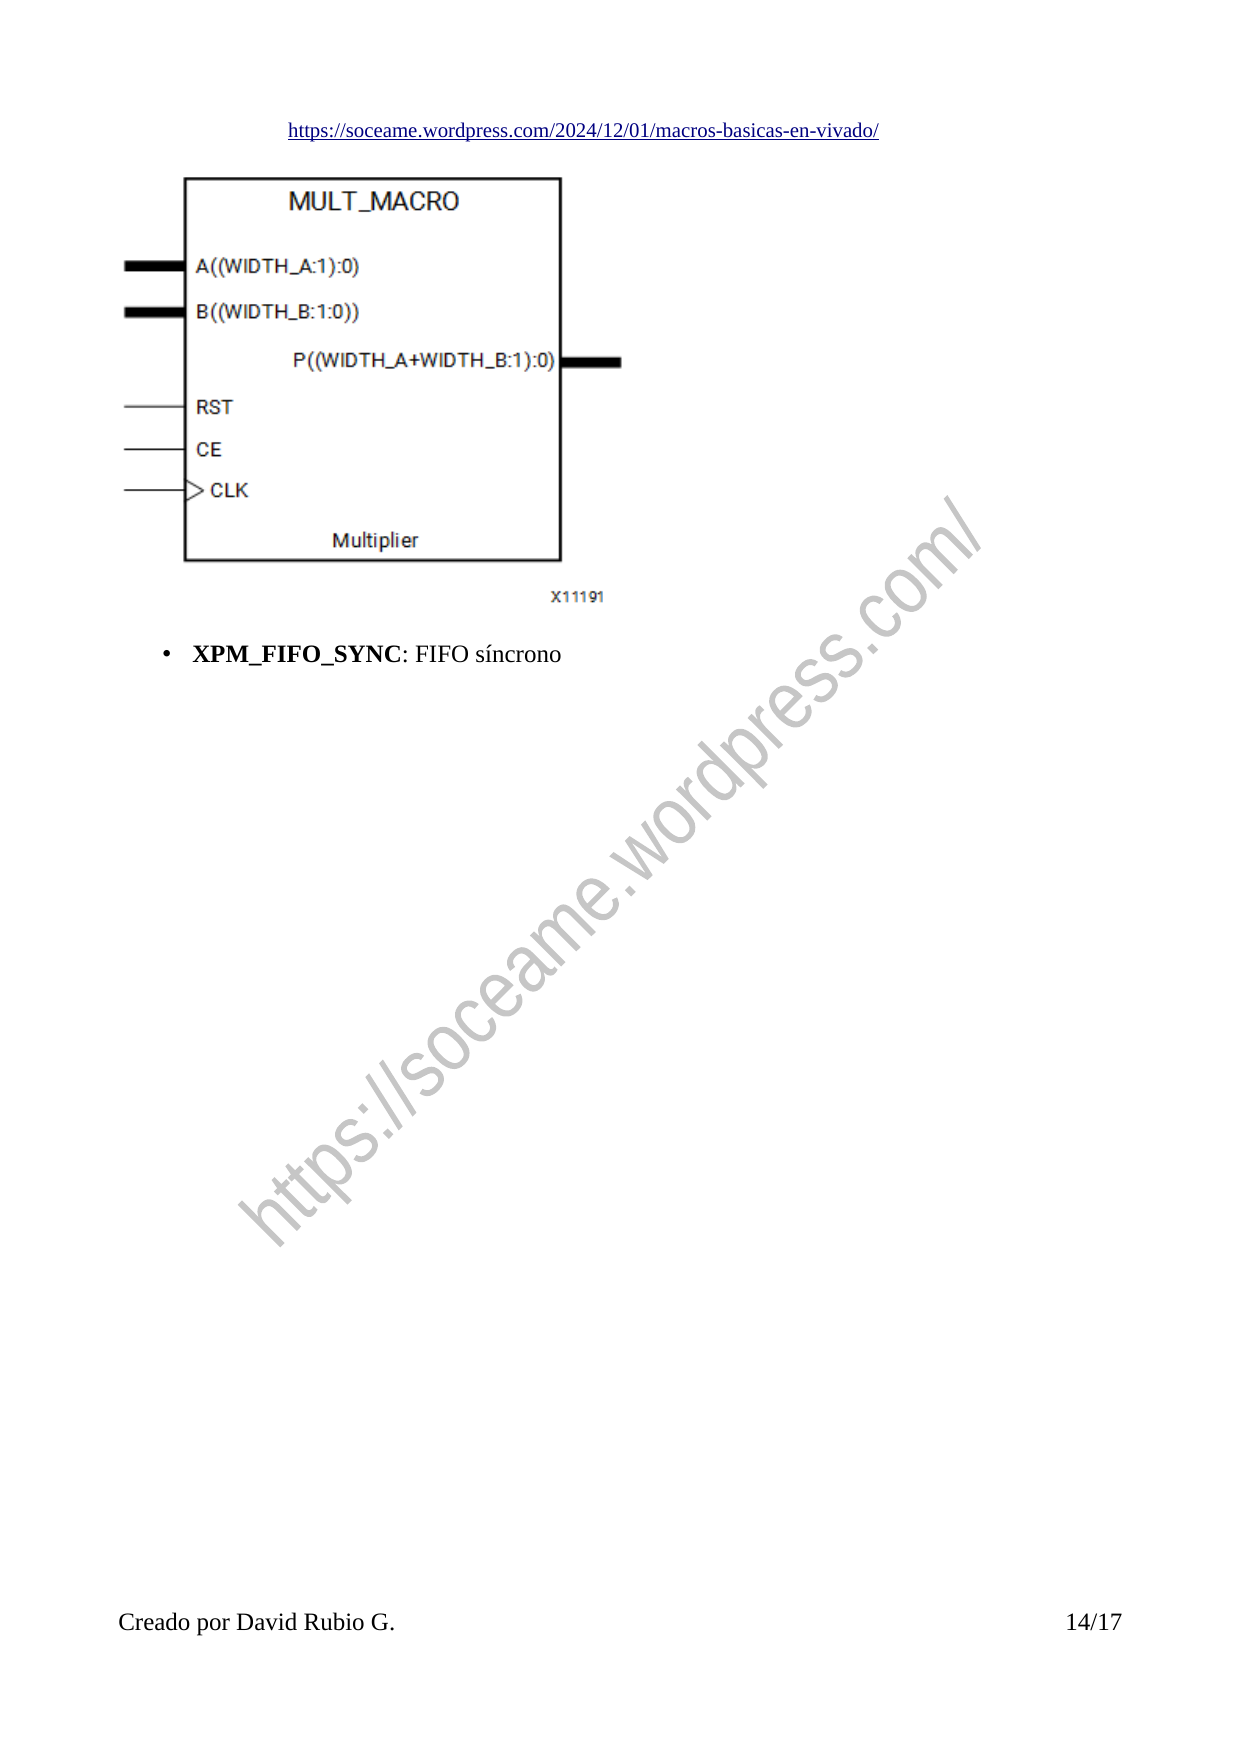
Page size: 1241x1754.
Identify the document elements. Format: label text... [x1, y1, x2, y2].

list [826, 639, 1122, 668]
list XPM_FIFO_SYNC: FIFO síncrono [162, 639, 856, 668]
picture [118, 177, 628, 615]
